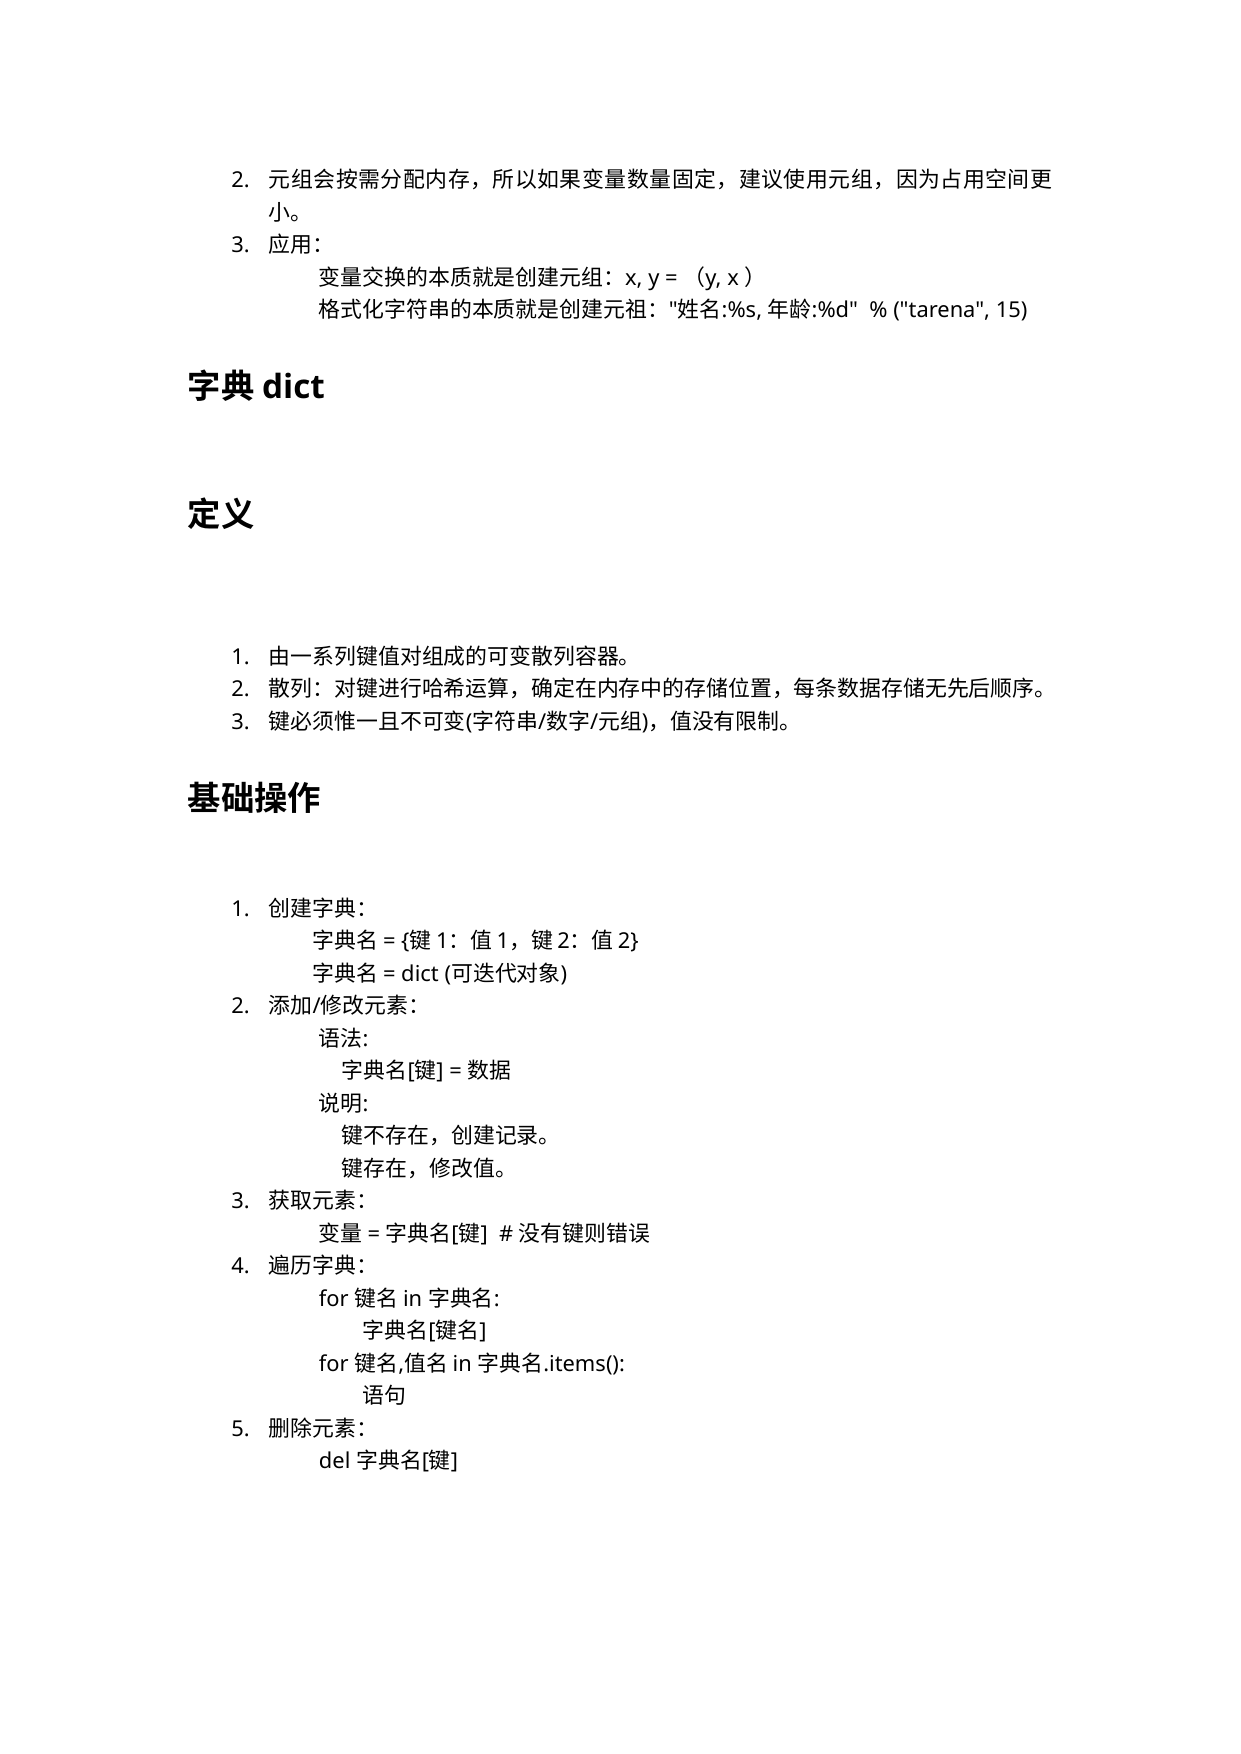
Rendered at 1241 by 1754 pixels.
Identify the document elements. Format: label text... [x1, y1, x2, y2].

text del 字典名[键] [275, 1443, 1053, 1475]
text 变量 = 字典名[键] # 没有键则错误 [275, 1215, 1053, 1248]
text 变量交换的本质就是创建元组：x, y = （y, x ） [312, 259, 1053, 292]
list 创建字典： [231, 890, 1053, 923]
subtitle 字典 dict [187, 352, 1053, 417]
text 格式化字符串的本质就是创建元祖："姓名:%s, 年龄:%d" % ("tarena", 15) [275, 292, 1053, 324]
subtitle 定义 [187, 479, 1053, 544]
list 散列：对键进行哈希运算，确定在内存中的存储位置，每条数据存储无先后顺序。 [231, 671, 1053, 704]
text 说明: [319, 1085, 1053, 1118]
subtitle 基础操作 [187, 763, 1053, 828]
text 语法: [319, 1020, 1053, 1053]
list 删除元素： [231, 1410, 1053, 1443]
list 键必须惟一且不可变(字符串/数字/元组)，值没有限制。 [231, 704, 1053, 736]
text for 键名 in 字典名: [275, 1280, 1053, 1313]
list 添加/修改元素： [231, 988, 1053, 1020]
text 键不存在，创建记录。 [319, 1118, 1053, 1150]
text 键存在，修改值。 [319, 1150, 1053, 1183]
text 语句 [362, 1378, 1053, 1410]
list 由一系列键值对组成的可变散列容器。 [231, 639, 1053, 671]
text 字典名 = {键1：值1，键2：值2} [269, 923, 1053, 955]
text 字典名[键] = 数据 [319, 1053, 1053, 1085]
text 字典名 = dict (可迭代对象) [269, 955, 1053, 988]
list 元组会按需分配内存，所以如果变量数量固定，建议使用元组，因为占用空间更小。 [231, 162, 1053, 227]
list 遍历字典： [231, 1248, 1053, 1280]
list 应用： [231, 227, 1053, 259]
text for 键名,值名 in 字典名.items(): [275, 1345, 1053, 1378]
list 获取元素： [231, 1183, 1053, 1215]
text 字典名[键名] [275, 1313, 1053, 1345]
